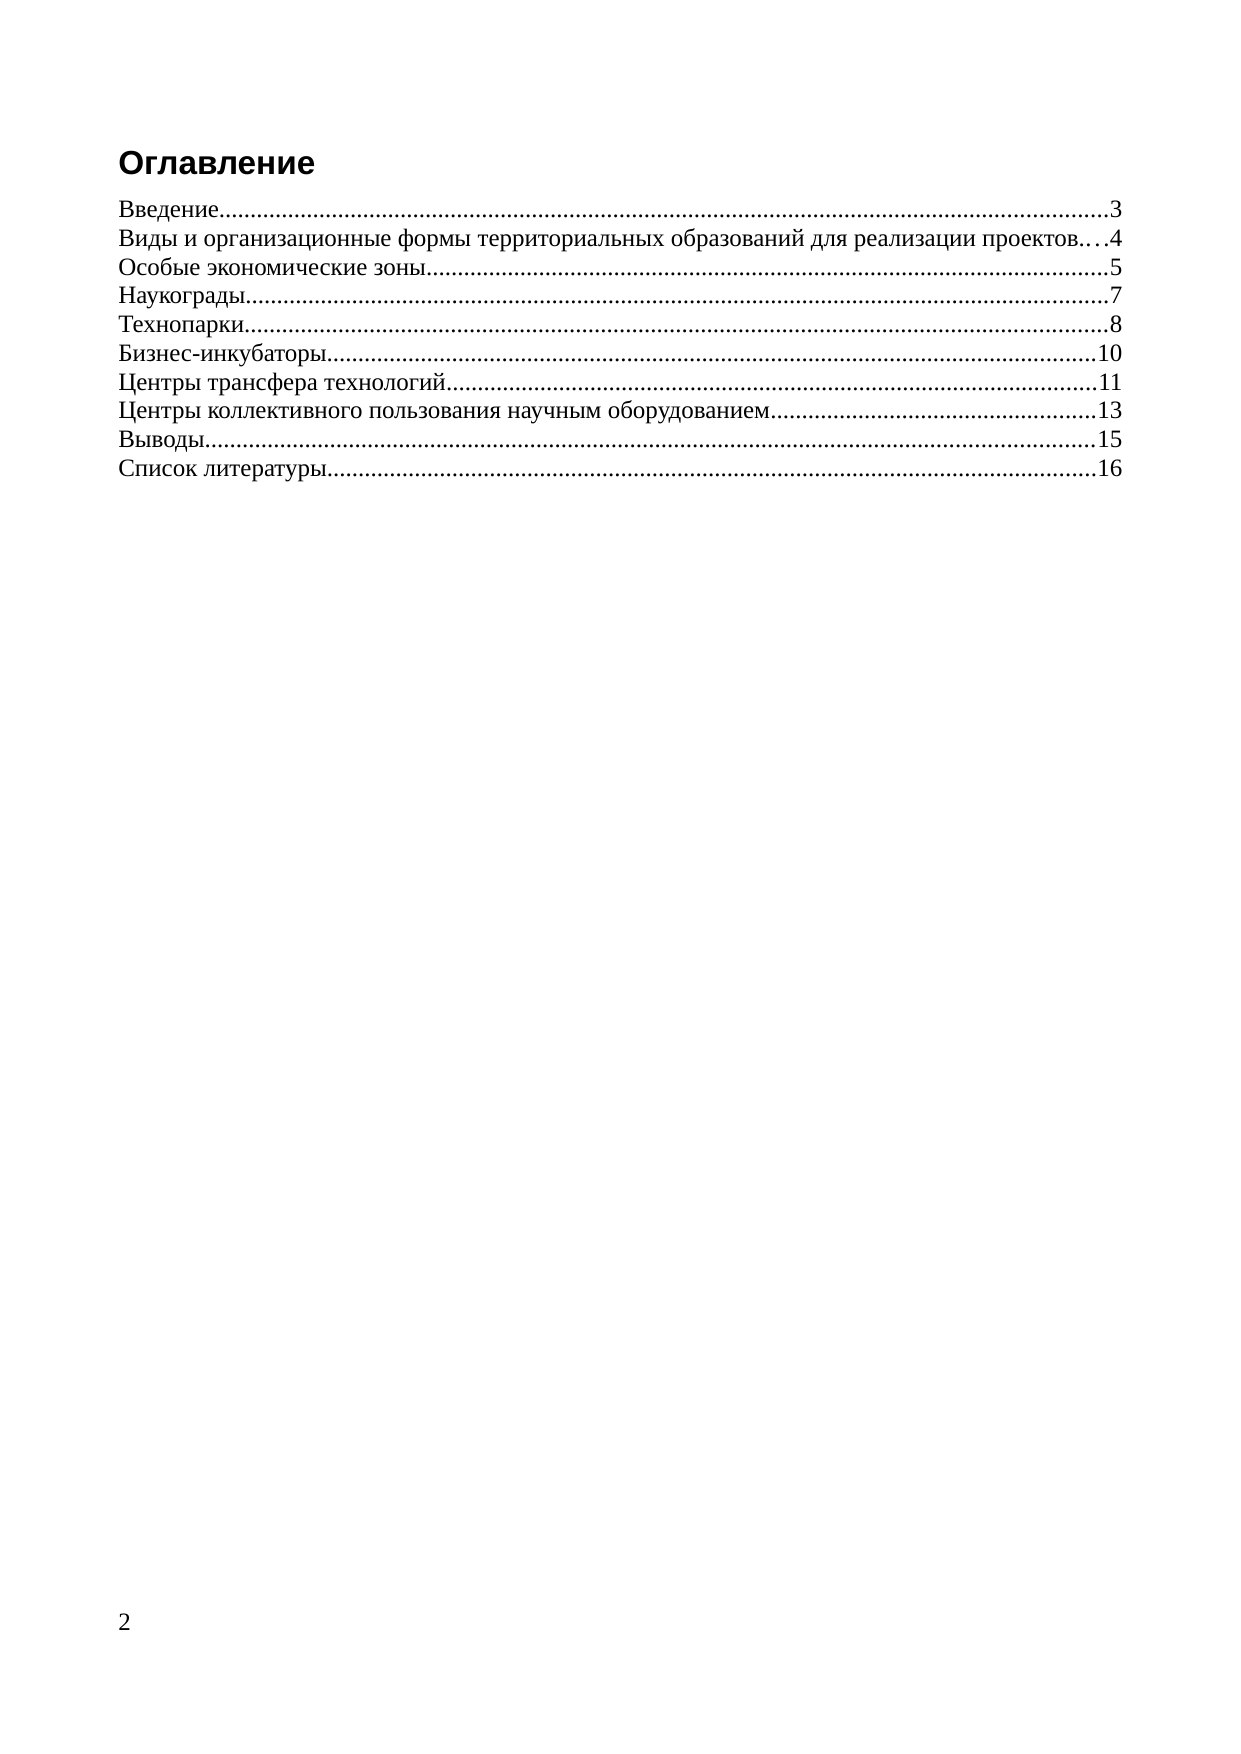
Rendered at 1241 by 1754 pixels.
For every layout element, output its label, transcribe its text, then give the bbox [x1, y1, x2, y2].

subtitle Оглавление [118, 143, 1122, 182]
text Виды и организационные формы территориальных образований для реализации проектов. 4 [118, 223, 1122, 252]
text Бизнес-инкубаторы 10 [118, 338, 1122, 367]
text Центры трансфера технологий 11 [118, 367, 1122, 395]
text Технопарки 8 [118, 309, 1122, 338]
text Особые экономические зоны 5 [118, 252, 1122, 280]
text Выводы 15 [118, 424, 1122, 453]
text Центры коллективного пользования научным оборудованием 13 [118, 395, 1122, 424]
text Наукограды 7 [118, 280, 1122, 309]
text Список литературы 16 [118, 453, 1122, 482]
text Введение 3 [118, 194, 1122, 223]
